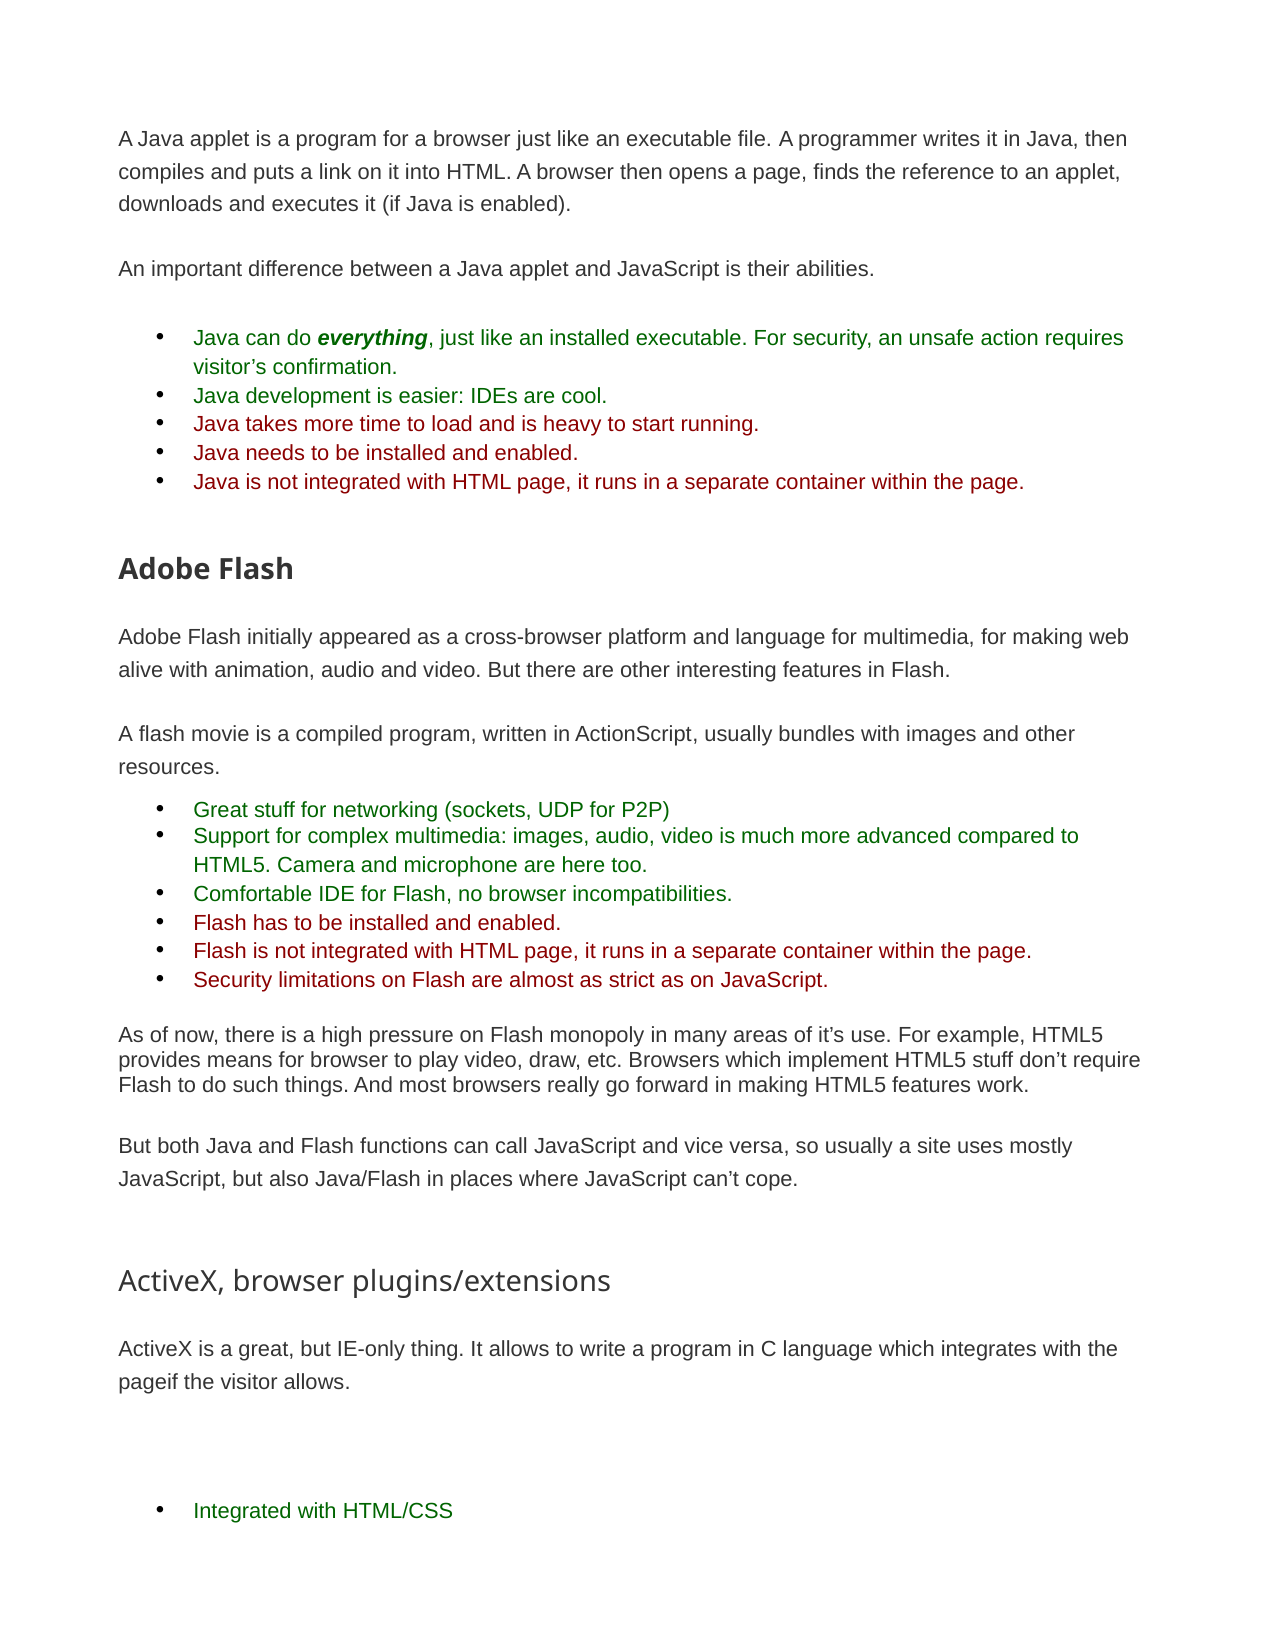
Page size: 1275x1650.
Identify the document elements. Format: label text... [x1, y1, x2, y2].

list Flash has to be installed and enabled. [156, 907, 1157, 935]
list Java development is easier: IDEs are cool. [156, 380, 1157, 408]
text A flash movie is a compiled program, written in ActionScript, usually bundles with images and other resources. [118, 713, 1157, 779]
text A Java applet is a program for a browser just like an executable file. A programmer writes it in Java, then compiles and puts a link on it into HTML. A browser then opens a page, finds the reference to an applet, downloads and executes it (if Java is enabled). [118, 118, 1157, 217]
list Java can do everything, just like an installed executable. For security, an unsafe action requires visitor’s confirmation. [156, 325, 1157, 380]
list Integrated with HTML/CSS [156, 1496, 1157, 1524]
text ActiveX is a great, but IE-only thing. It allows to write a program in C language which integrates with the pageif the visitor allows. [118, 1328, 1157, 1394]
subtitle Adobe Flash [118, 548, 1157, 588]
list Java is not integrated with HTML page, it runs in a separate container within the page. [156, 466, 1157, 495]
list Java needs to be installed and enabled. [156, 437, 1157, 466]
list Flash is not integrated with HTML page, it runs in a separate container within the page. [156, 935, 1157, 964]
list Java takes more time to load and is heavy to start running. [156, 408, 1157, 437]
text Adobe Flash initially appeared as a cross-browser platform and language for multimedia, for making web alive with animation, audio and video. But there are other interesting features in Flash. [118, 616, 1157, 682]
subtitle ActiveX, browser plugins/extensions [118, 1260, 1157, 1300]
list Great stuff for networking (sockets, UDP for P2P) [156, 794, 1157, 823]
list Support for complex multimedia: images, audio, video is much more advanced compared to HTML5. Camera and microphone are here too. [156, 823, 1157, 878]
text An important difference between a Java applet and JavaScript is their abilities. [118, 248, 1157, 281]
list Security limitations on Flash are almost as strict as on JavaScript. [156, 964, 1157, 993]
text As of now, there is a high pressure on Flash monopoly in many areas of it’s use. For example, HTML5 provides means for browser to play video, draw, etc. Browsers which implement HTML5 stuff don’t require Flash to do such things. And most browsers really go forward in making HTML5 features work. [118, 1022, 1157, 1097]
text But both Java and Flash functions can call JavaScript and vice versa, so usually a site uses mostly JavaScript, but also Java/Flash in places where JavaScript can’t cope. [118, 1125, 1157, 1191]
list Comfortable IDE for Flash, no browser incompatibilities. [156, 878, 1157, 907]
